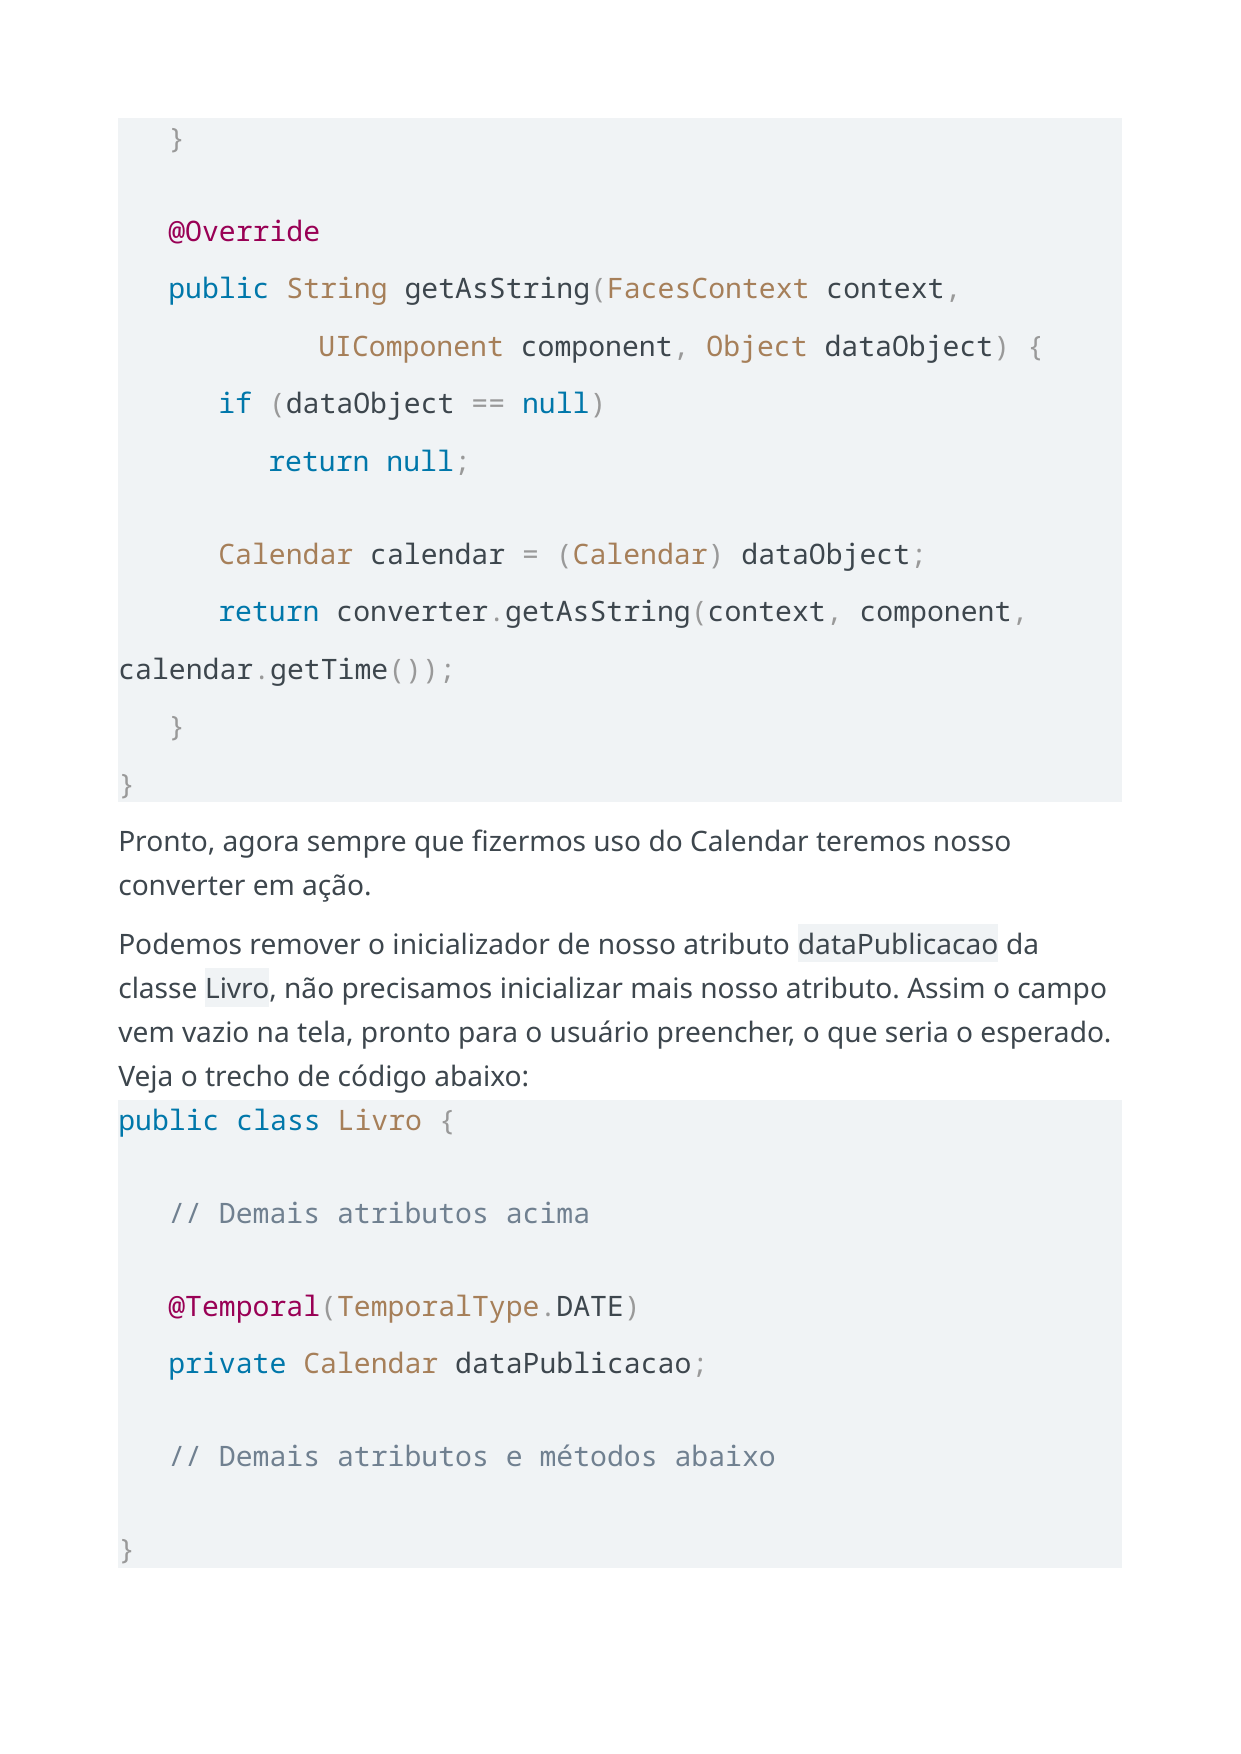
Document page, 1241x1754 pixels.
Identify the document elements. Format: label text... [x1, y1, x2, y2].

text } [118, 706, 1122, 745]
text private Calendar dataPublicacao; [118, 1344, 1122, 1382]
text // Demais atributos e métodos abaixo [118, 1437, 1122, 1475]
text return null; [118, 441, 1122, 479]
text } [118, 1529, 1122, 1568]
text } [118, 118, 1122, 156]
text Podemos remover o inicializador de nosso atributo dataPublicacao da classe Livro, não precisamos inicializar mais nosso atributo. Assim o campo vem vazio na tela, pronto para o usuário preencher, o que seria o esperado. Veja o trecho de código abaixo: [118, 924, 1122, 1095]
text public class Livro { [118, 1100, 1122, 1139]
text } [118, 764, 1122, 802]
text @Temporal(TemporalType.DATE) [118, 1286, 1122, 1324]
text // Demais atributos acima [118, 1193, 1122, 1232]
text if (dataObject == null) [118, 383, 1122, 422]
text @Override [118, 211, 1122, 249]
text UIComponent component, Object dataObject) { [118, 326, 1122, 364]
text Pronto, agora sempre que fizermos uso do Calendar teremos nosso converter em ação. [118, 821, 1122, 904]
text Calendar calendar = (Calendar) dataObject; [118, 534, 1122, 572]
text return converter.getAsString(context, component, calendar.getTime()); [118, 591, 1122, 687]
text public String getAsString(FacesContext context, [118, 268, 1122, 307]
